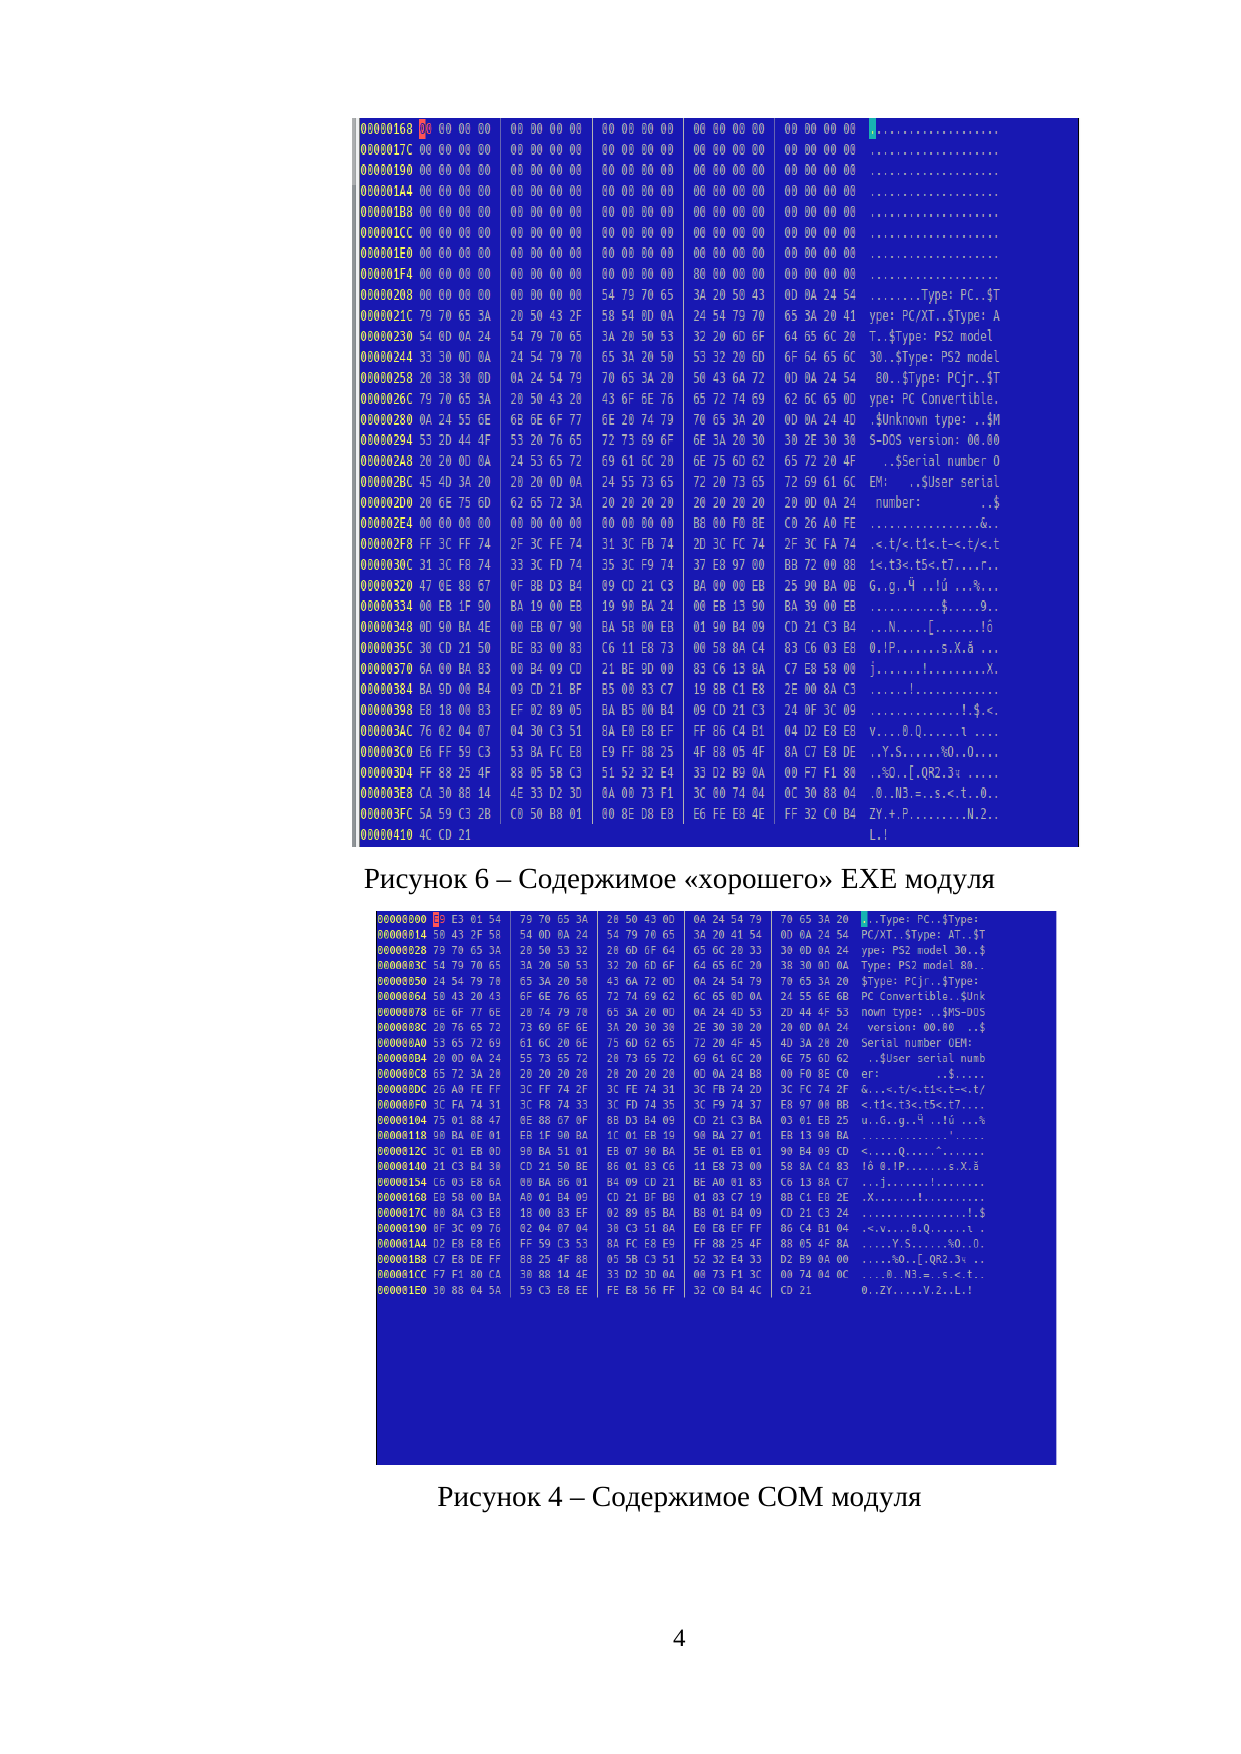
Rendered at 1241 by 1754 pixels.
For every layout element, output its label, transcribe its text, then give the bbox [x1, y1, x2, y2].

text Рисунок 4 – Содержимое COM модуля [177, 1479, 1181, 1513]
picture [375, 911, 1057, 1465]
text Рисунок 6 – Содержимое «хорошего» EXE модуля [177, 861, 1181, 894]
picture [352, 118, 1081, 847]
